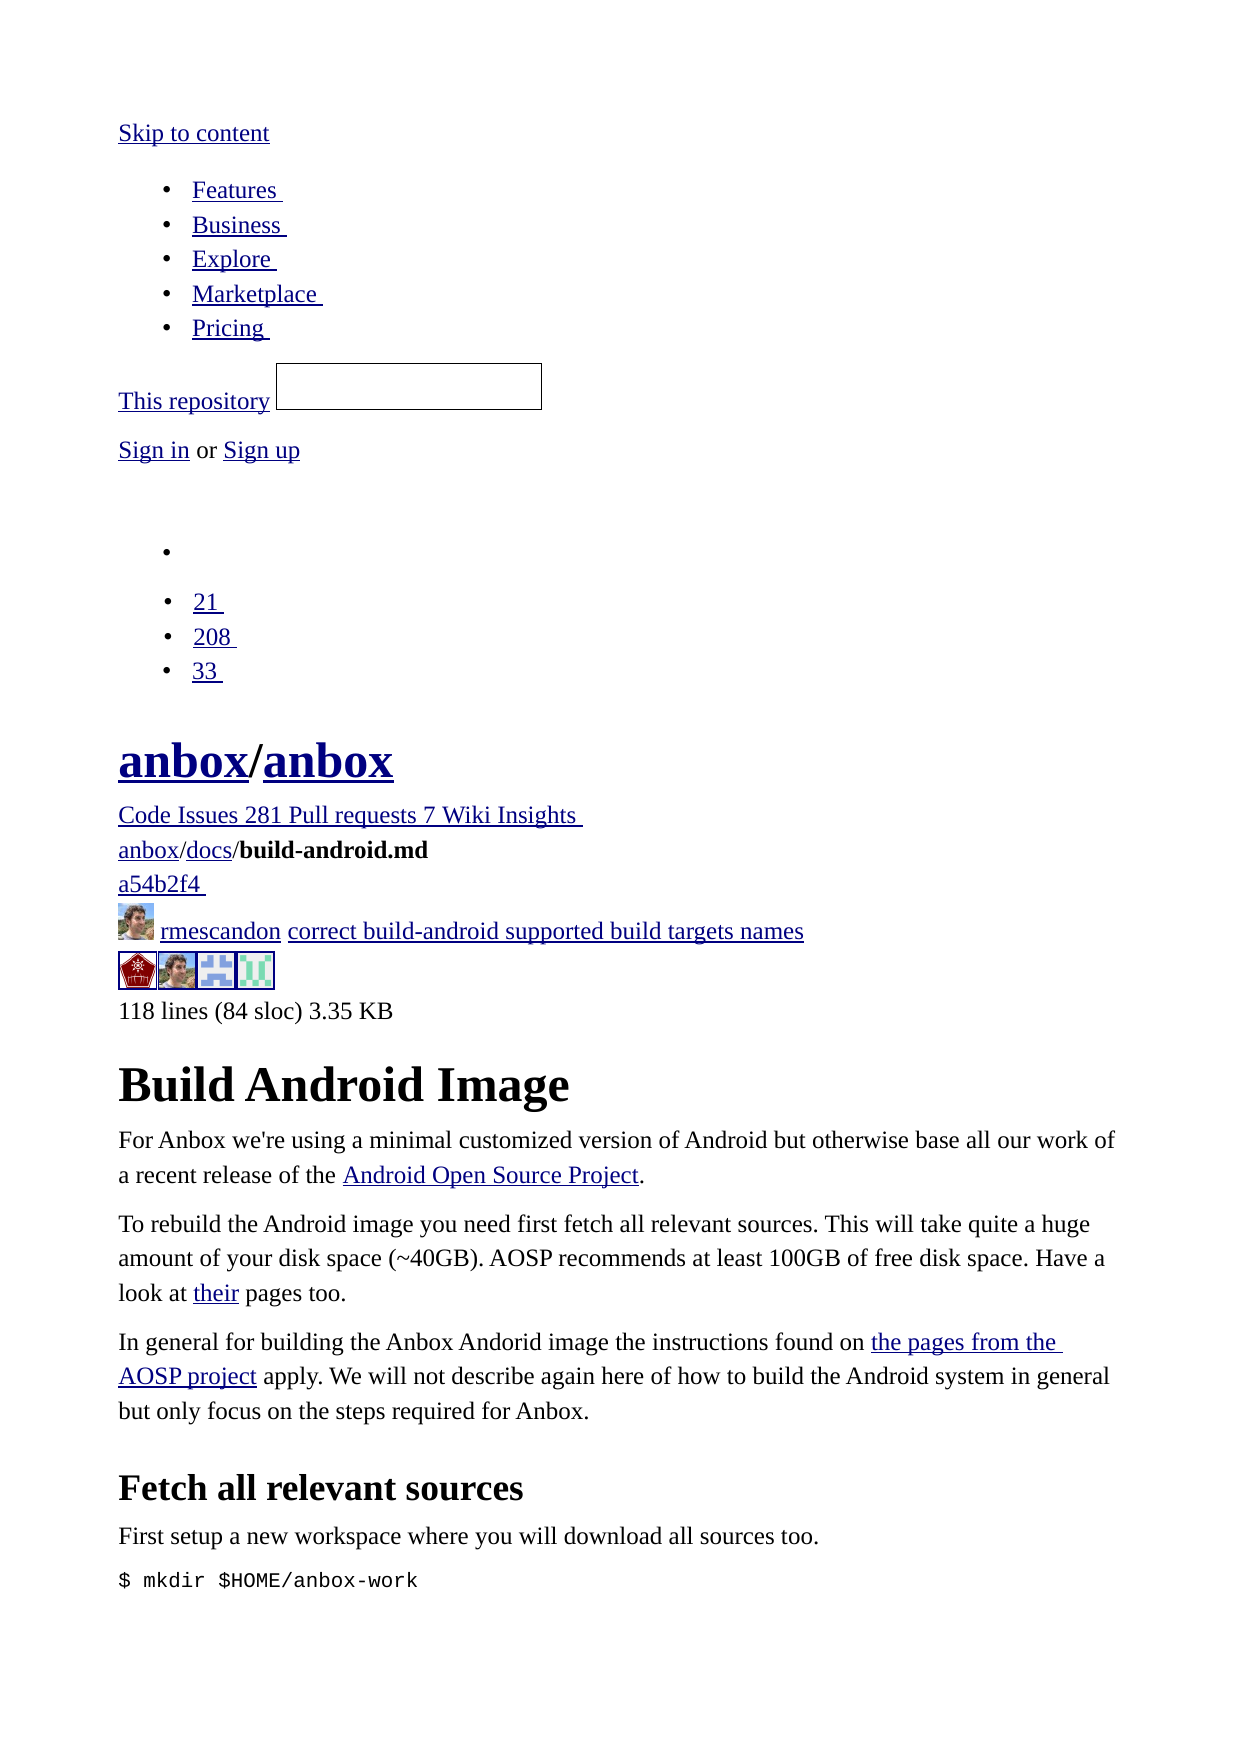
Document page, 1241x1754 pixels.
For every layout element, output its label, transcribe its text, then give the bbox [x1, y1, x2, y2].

text This repository [118, 363, 1122, 414]
text $ mkdir $HOME/anbox-work [118, 1570, 1122, 1594]
picture [118, 903, 154, 940]
text Sign in or Sign up [118, 435, 1122, 464]
subtitle anbox/anbox [118, 730, 1122, 788]
list Marketplace [162, 279, 1122, 308]
text 118 lines (84 sloc) 3.35 KB [118, 996, 1122, 1024]
text Code Issues 281 Pull requests 7 Wiki Insights [118, 800, 1122, 829]
list Business [162, 210, 1122, 239]
subtitle Fetch all relevant sources [118, 1466, 1122, 1509]
list Features [162, 176, 1122, 204]
text In general for building the Anbox Andorid image the instructions found on the pages from the AOSP project apply. We will not describe again here of how to build the Android system in general but only focus on the steps required for Anbox. [118, 1327, 1122, 1424]
text First setup a new workspace where you will download all sources too. [118, 1521, 1122, 1550]
picture [159, 953, 195, 988]
text anbox/docs/build-android.md [118, 835, 1122, 864]
picture [120, 953, 156, 988]
subtitle Build Android Image [118, 1055, 1122, 1113]
text For Anbox we're using a minimal customized version of Android but otherwise base all our work of a recent release of the Android Open Source Project. [118, 1125, 1122, 1188]
picture [238, 953, 273, 988]
text Skip to content [118, 118, 1122, 147]
list Explore [162, 244, 1122, 273]
text rmescandon correct build-android supported build targets names [118, 904, 1122, 945]
list Pricing [162, 313, 1122, 342]
list 33 [162, 656, 1122, 685]
list 21 [164, 587, 1122, 616]
text a54b2f4 [118, 869, 1122, 898]
text To rebuild the Android image you need first fetch all relevant sources. This will take quite a huge amount of your disk space (~40GB). AOSP recommends at least 100GB of free disk space. Have a look at their pages too. [118, 1209, 1122, 1306]
picture [198, 953, 234, 988]
list 208 [164, 622, 1122, 651]
